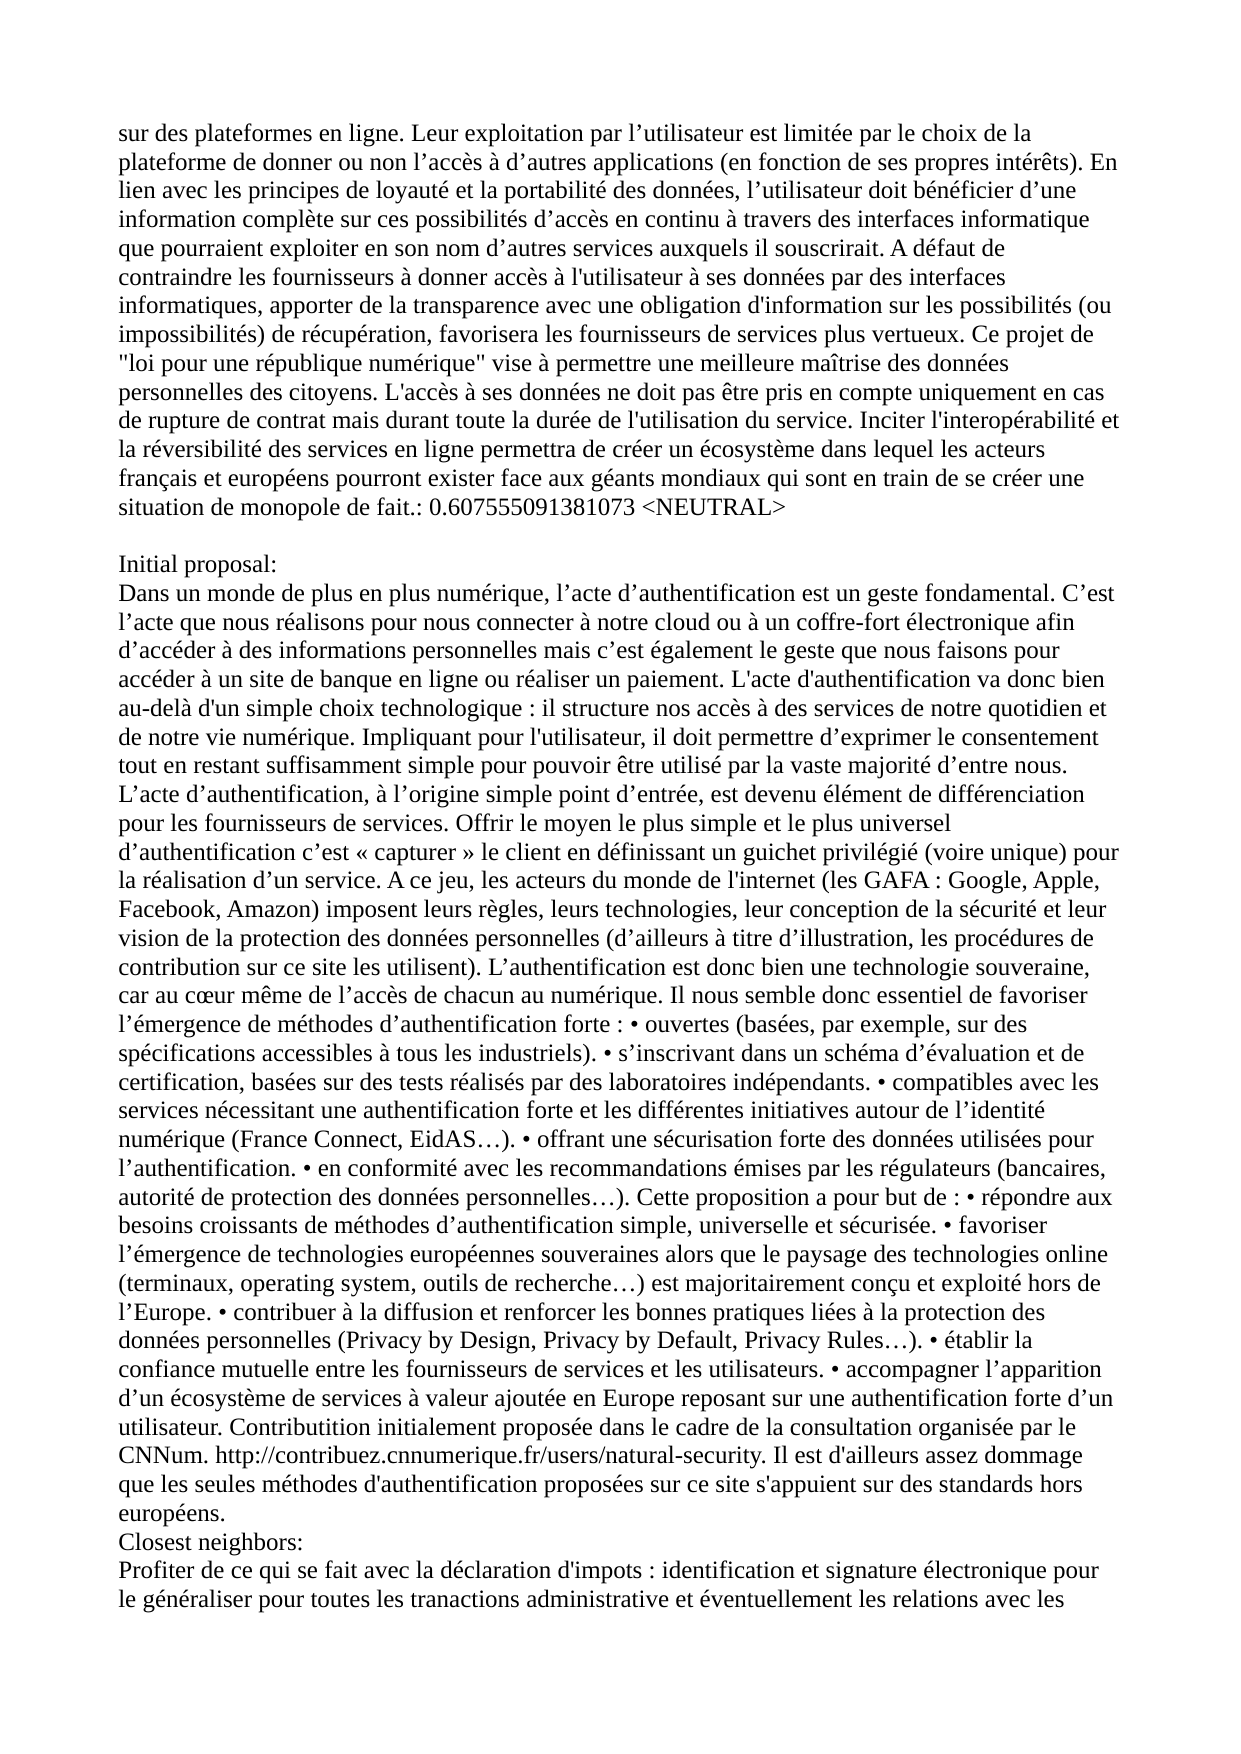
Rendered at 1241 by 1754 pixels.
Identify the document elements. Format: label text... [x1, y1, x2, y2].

text sur des plateformes en ligne. Leur exploitation par l’utilisateur est limitée par le choix de la plateforme de donner ou non l’accès à d’autres applications (en fonction de ses propres intérêts). En lien avec les principes de loyauté et la portabilité des données, l’utilisateur doit bénéficier d’une information complète sur ces possibilités d’accès en continu à travers des interfaces informatique que pourraient exploiter en son nom d’autres services auxquels il souscrirait. A défaut de contraindre les fournisseurs à donner accès à l'utilisateur à ses données par des interfaces informatiques, apporter de la transparence avec une obligation d'information sur les possibilités (ou impossibilités) de récupération, favorisera les fournisseurs de services plus vertueux. Ce projet de "loi pour une république numérique" vise à permettre une meilleure maîtrise des données personnelles des citoyens. L'accès à ses données ne doit pas être pris en compte uniquement en cas de rupture de contrat mais durant toute la durée de l'utilisation du service. Inciter l'interopérabilité et la réversibilité des services en ligne permettra de créer un écosystème dans lequel les acteurs français et européens pourront exister face aux géants mondiaux qui sont en train de se créer une situation de monopole de fait.: 0.607555091381073 <NEUTRAL> [118, 118, 1122, 521]
text Dans un monde de plus en plus numérique, l’acte d’authentification est un geste fondamental. C’est l’acte que nous réalisons pour nous connecter à notre cloud ou à un coffre-fort électronique afin d’accéder à des informations personnelles mais c’est également le geste que nous faisons pour accéder à un site de banque en ligne ou réaliser un paiement. L'acte d'authentification va donc bien au-delà d'un simple choix technologique : il structure nos accès à des services de notre quotidien et de notre vie numérique. Impliquant pour l'utilisateur, il doit permettre d’exprimer le consentement tout en restant suffisamment simple pour pouvoir être utilisé par la vaste majorité d’entre nous. L’acte d’authentification, à l’origine simple point d’entrée, est devenu élément de différenciation pour les fournisseurs de services. Offrir le moyen le plus simple et le plus universel d’authentification c’est « capturer » le client en définissant un guichet privilégié (voire unique) pour la réalisation d’un service. A ce jeu, les acteurs du monde de l'internet (les GAFA : Google, Apple, Facebook, Amazon) imposent leurs règles, leurs technologies, leur conception de la sécurité et leur vision de la protection des données personnelles (d’ailleurs à titre d’illustration, les procédures de contribution sur ce site les utilisent). L’authentification est donc bien une technologie souveraine, car au cœur même de l’accès de chacun au numérique. Il nous semble donc essentiel de favoriser l’émergence de méthodes d’authentification forte : • ouvertes (basées, par exemple, sur des spécifications accessibles à tous les industriels). • s’inscrivant dans un schéma d’évaluation et de certification, basées sur des tests réalisés par des laboratoires indépendants. • compatibles avec les services nécessitant une authentification forte et les différentes initiatives autour de l’identité numérique (France Connect, EidAS…). • offrant une sécurisation forte des données utilisées pour l’authentification. • en conformité avec les recommandations émises par les régulateurs (bancaires, autorité de protection des données personnelles…). Cette proposition a pour but de : • répondre aux besoins croissants de méthodes d’authentification simple, universelle et sécurisée. • favoriser l’émergence de technologies européennes souveraines alors que le paysage des technologies online (terminaux, operating system, outils de recherche…) est majoritairement conçu et exploité hors de l’Europe. • contribuer à la diffusion et renforcer les bonnes pratiques liées à la protection des données personnelles (Privacy by Design, Privacy by Default, Privacy Rules…). • établir la confiance mutuelle entre les fournisseurs de services et les utilisateurs. • accompagner l’apparition d’un écosystème de services à valeur ajoutée en Europe reposant sur une authentification forte d’un utilisateur. Contributition initialement proposée dans le cadre de la consultation organisée par le CNNum. http://contribuez.cnnumerique.fr/users/natural-security. Il est d'ailleurs assez dommage que les seules méthodes d'authentification proposées sur ce site s'appuient sur des standards hors européens. [118, 578, 1122, 1527]
text Closest neighbors: [118, 1527, 1122, 1556]
text Initial proposal: [118, 549, 1122, 578]
text Profiter de ce qui se fait avec la déclaration d'impots : identification et signature électronique pour le généraliser pour toutes les tranactions administrative et éventuellement les relations avec les [118, 1556, 1122, 1613]
